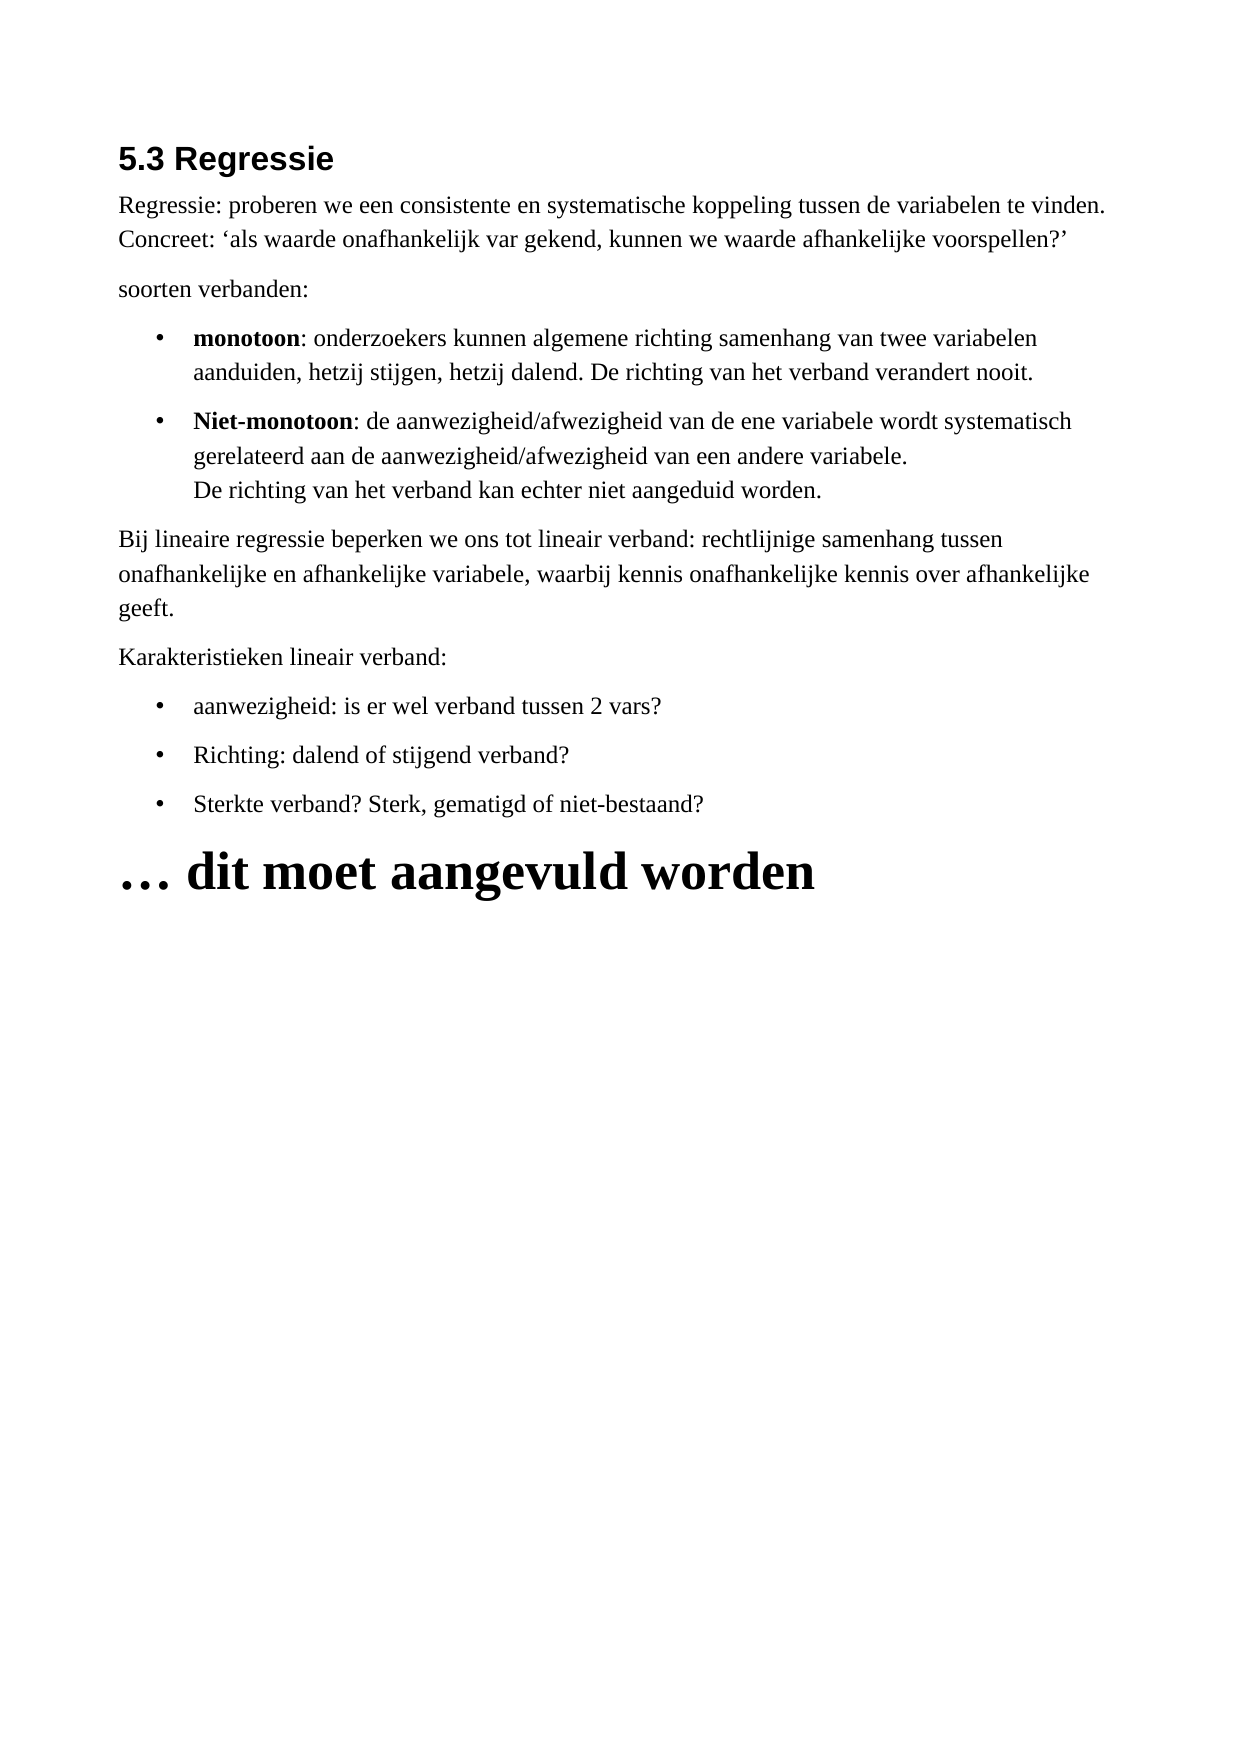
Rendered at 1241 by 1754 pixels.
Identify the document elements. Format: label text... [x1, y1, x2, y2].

text Bij lineaire regressie beperken we ons tot lineair verband: rechtlijnige samenhang tussen onafhankelijke en afhankelijke variabele, waarbij kennis onafhankelijke kennis over afhankelijke geeft. [118, 524, 1122, 622]
text soorten verbanden: [118, 274, 1122, 302]
text Regressie: proberen we een consistente en systematische koppeling tussen de variabelen te vinden. Concreet: ‘als waarde onafhankelijk var gekend, kunnen we waarde afhankelijke voorspellen?’ [118, 190, 1122, 253]
text Karakteristieken lineair verband: [118, 642, 1122, 671]
list aanwezigheid: is er wel verband tussen 2 vars? [156, 691, 1122, 720]
subtitle 5.3 Regressie [118, 139, 1122, 178]
list Richting: dalend of stijgend verband? [156, 740, 1122, 769]
list monotoon: onderzoekers kunnen algemene richting samenhang van twee variabelen aanduiden, hetzij stijgen, hetzij dalend. De richting van het verband verandert nooit. [156, 323, 1122, 386]
list Sterkte verband? Sterk, gematigd of niet-bestaand? [156, 789, 1122, 818]
text … dit moet aangevuld worden [118, 838, 1122, 901]
list Niet-monotoon: de aanwezigheid/afwezigheid van de ene variabele wordt systematisch gerelateerd aan de aanwezigheid/afwezigheid van een andere variabele. De richting van het verband kan echter niet aangeduid worden. [156, 406, 1122, 504]
